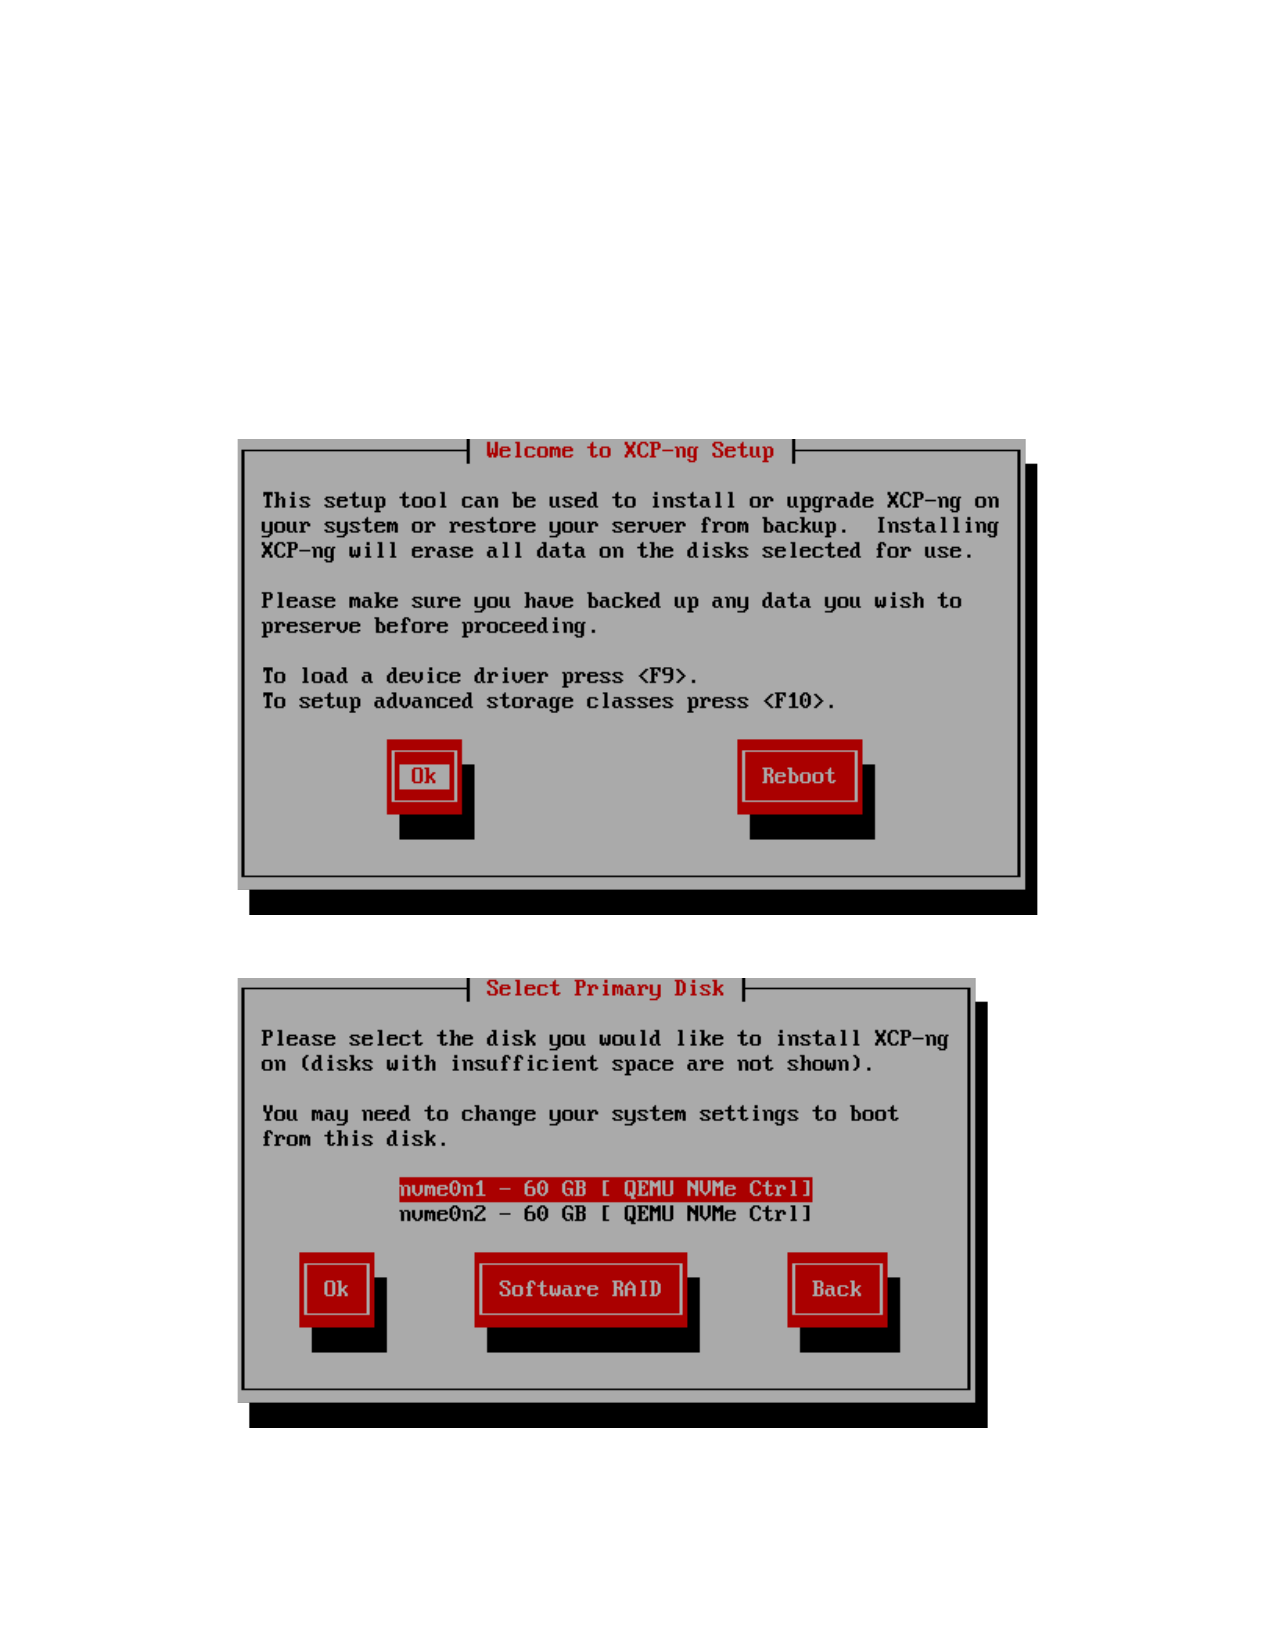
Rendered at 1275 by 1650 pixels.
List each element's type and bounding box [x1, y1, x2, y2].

picture [237, 439, 1038, 915]
picture [237, 978, 988, 1428]
